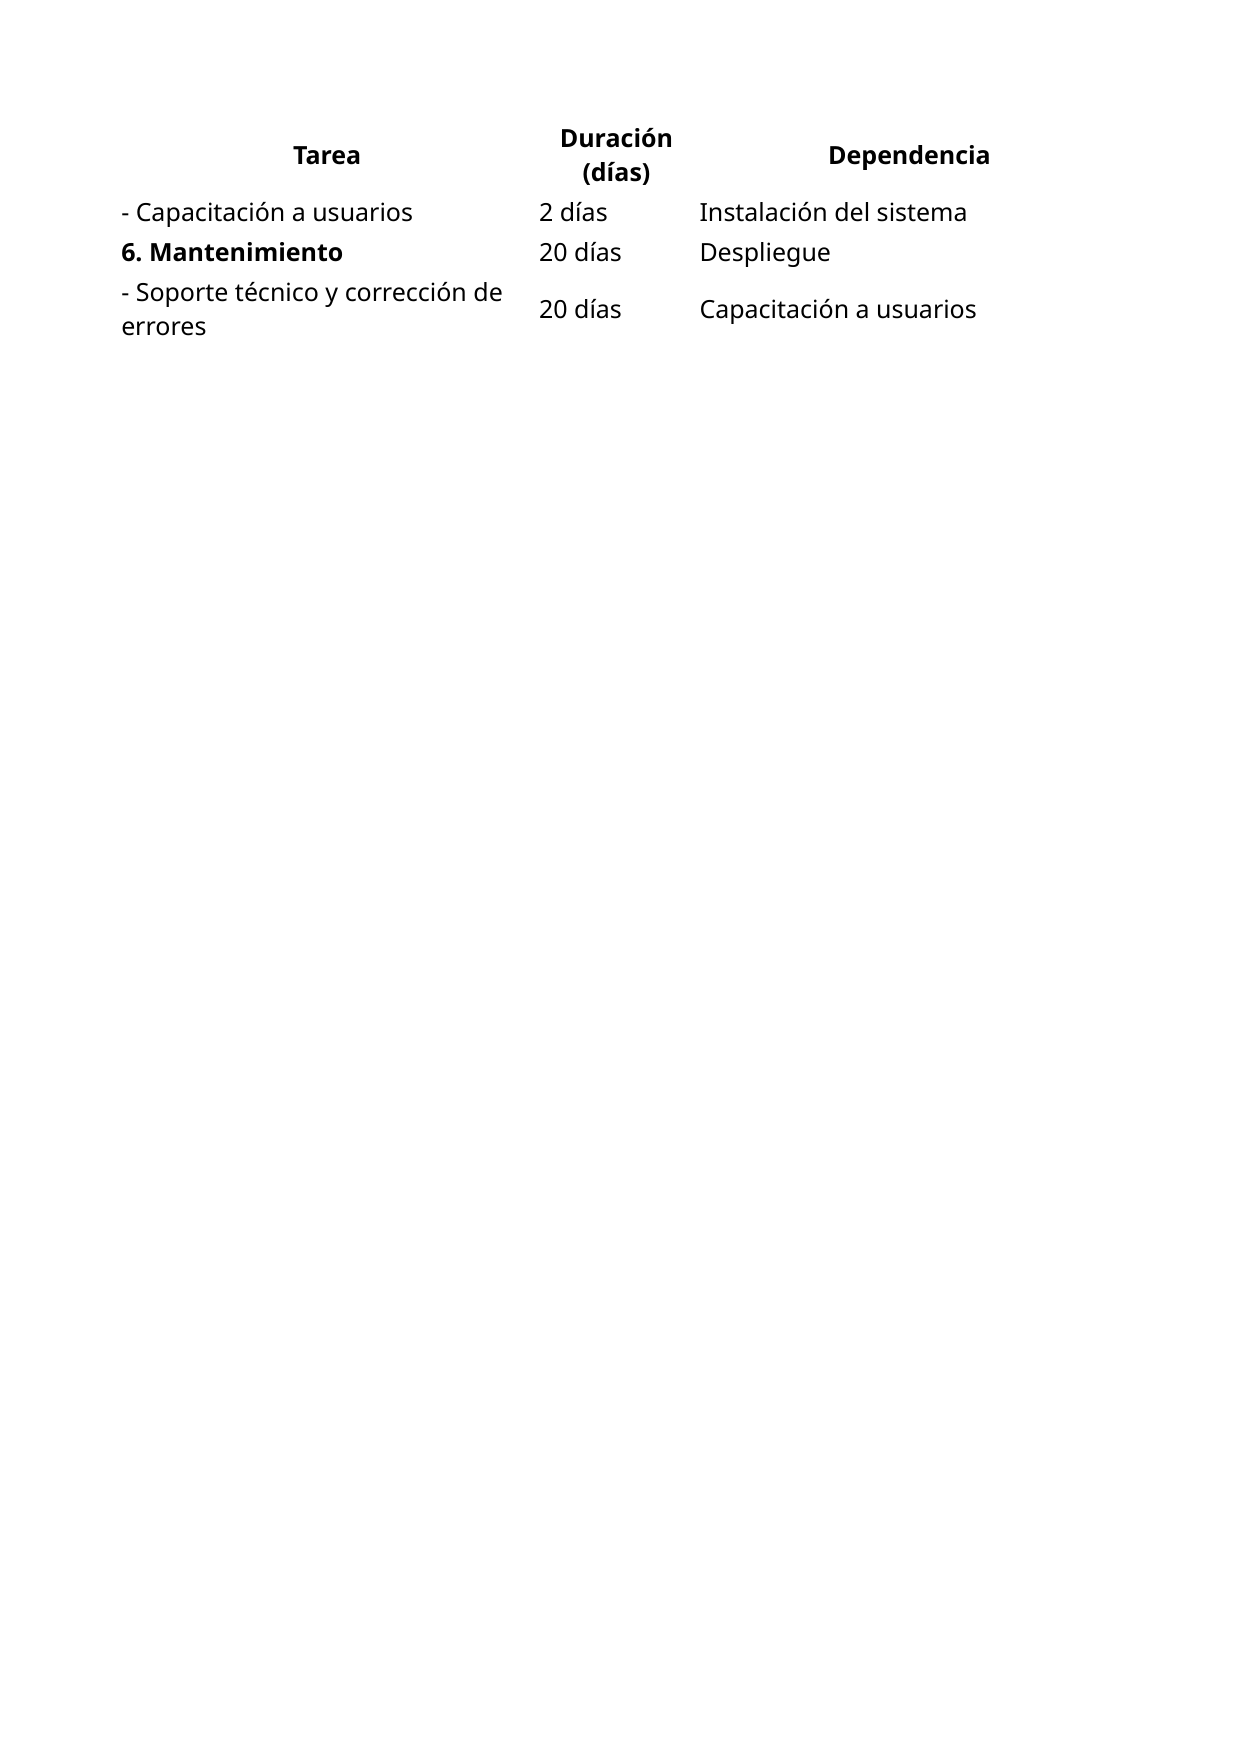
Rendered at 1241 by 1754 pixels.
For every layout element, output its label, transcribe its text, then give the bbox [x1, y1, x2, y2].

table_cell Instalación del sistema [696, 192, 1122, 232]
table_cell 20 días [536, 232, 696, 272]
table_cell 20 días [536, 272, 696, 346]
table_cell - Capacitación a usuarios [118, 192, 536, 232]
table_header Duración (días) [536, 118, 696, 192]
table_cell Capacitación a usuarios [696, 272, 1122, 346]
table_header Tarea [118, 118, 536, 192]
table_cell 6. Mantenimiento [118, 232, 536, 272]
table_header Dependencia [696, 118, 1122, 192]
table_cell 2 días [536, 192, 696, 232]
table_cell - Soporte técnico y corrección de errores [118, 272, 536, 346]
table_cell Despliegue [696, 232, 1122, 272]
